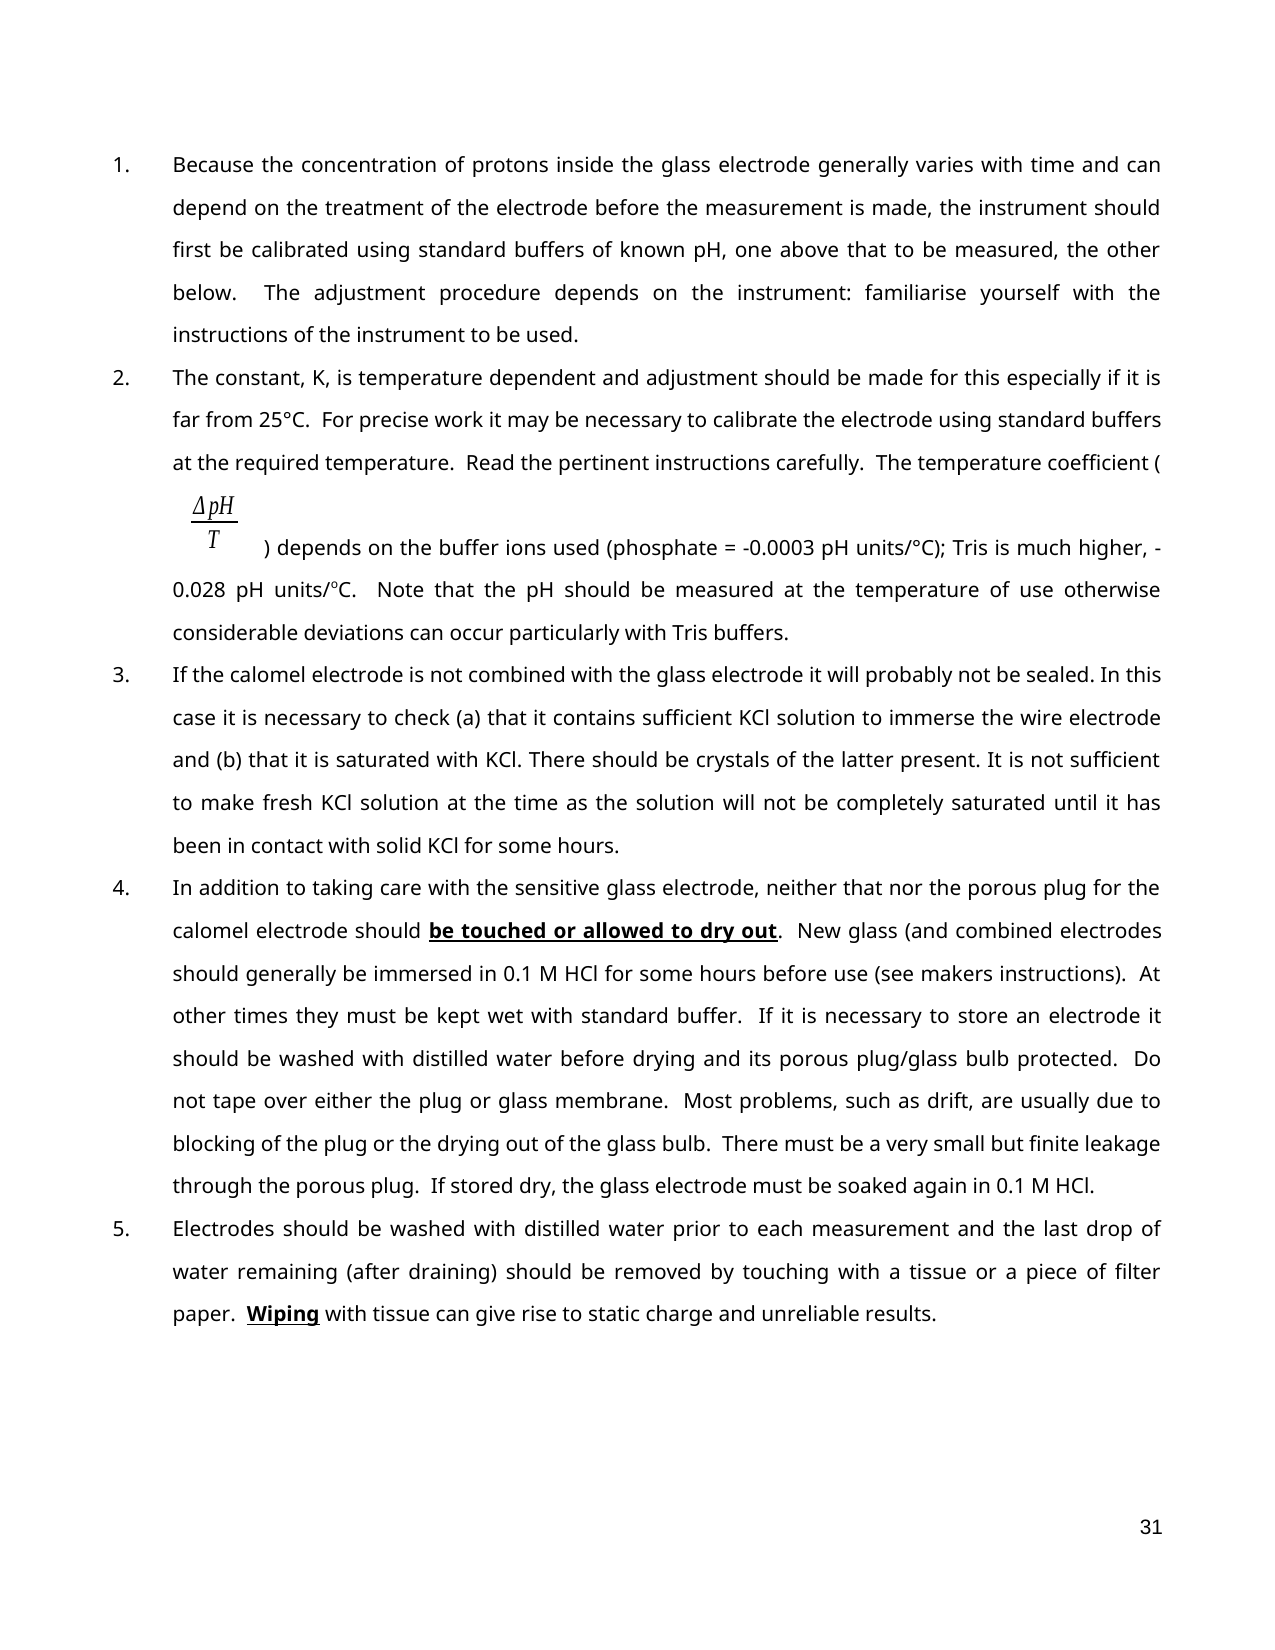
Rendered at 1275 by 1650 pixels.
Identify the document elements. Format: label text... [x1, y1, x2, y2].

list In addition to taking care with the sensitive glass electrode, neither that nor the porous plug for the calomel electrode should be touched or allowed to dry out. New glass (and combined electrodes should generally be immersed in 0.1 M HCl for some hours before use (see makers instructions). At other times they must be kept wet with standard buffer. If it is necessary to store an electrode it should be washed with distilled water before drying and its porous plug/glass bulb protected. Do not tape over either the plug or glass membrane. Most problems, such as drift, are usually due to blocking of the plug or the drying out of the glass bulb. There must be a very small but finite leakage through the porous plug. If stored dry, the glass electrode must be soaked again in 0.1 M HCl. [112, 873, 1162, 1200]
list Because the concentration of protons inside the glass electrode generally varies with time and can depend on the treatment of the electrode before the measurement is made, the instrument should first be calibrated using standard buffers of known pH, one above that to be measured, the other below. The adjustment procedure depends on the instrument: familiarise yourself with the instructions of the instrument to be used. [112, 150, 1162, 349]
list The constant, K, is temperature dependent and adjustment should be made for this especially if it is far from 25°C. For precise work it may be necessary to calibrate the electrode using standard buffers at the required temperature. Read the pertinent instructions carefully. The temperature coefficient ( ) depends on the buffer ions used (phosphate = -0.0003 pH units/°C); Tris is much higher, -0.028 pH units/oC. Note that the pH should be measured at the temperature of use otherwise considerable deviations can occur particularly with Tris buffers. [112, 363, 1162, 646]
list If the calomel electrode is not combined with the glass electrode it will probably not be sealed. In this case it is necessary to check (a) that it contains sufficient KCl solution to immerse the wire electrode and (b) that it is saturated with KCl. There should be crystals of the latter present. It is not sufficient to make fresh KCl solution at the time as the solution will not be completely saturated until it has been in contact with solid KCl for some hours. [112, 660, 1162, 859]
list Electrodes should be washed with distilled water prior to each measurement and the last drop of water remaining (after draining) should be removed by touching with a tissue or a piece of filter paper. Wiping with tissue can give rise to static charge and unreliable results. [112, 1214, 1162, 1328]
